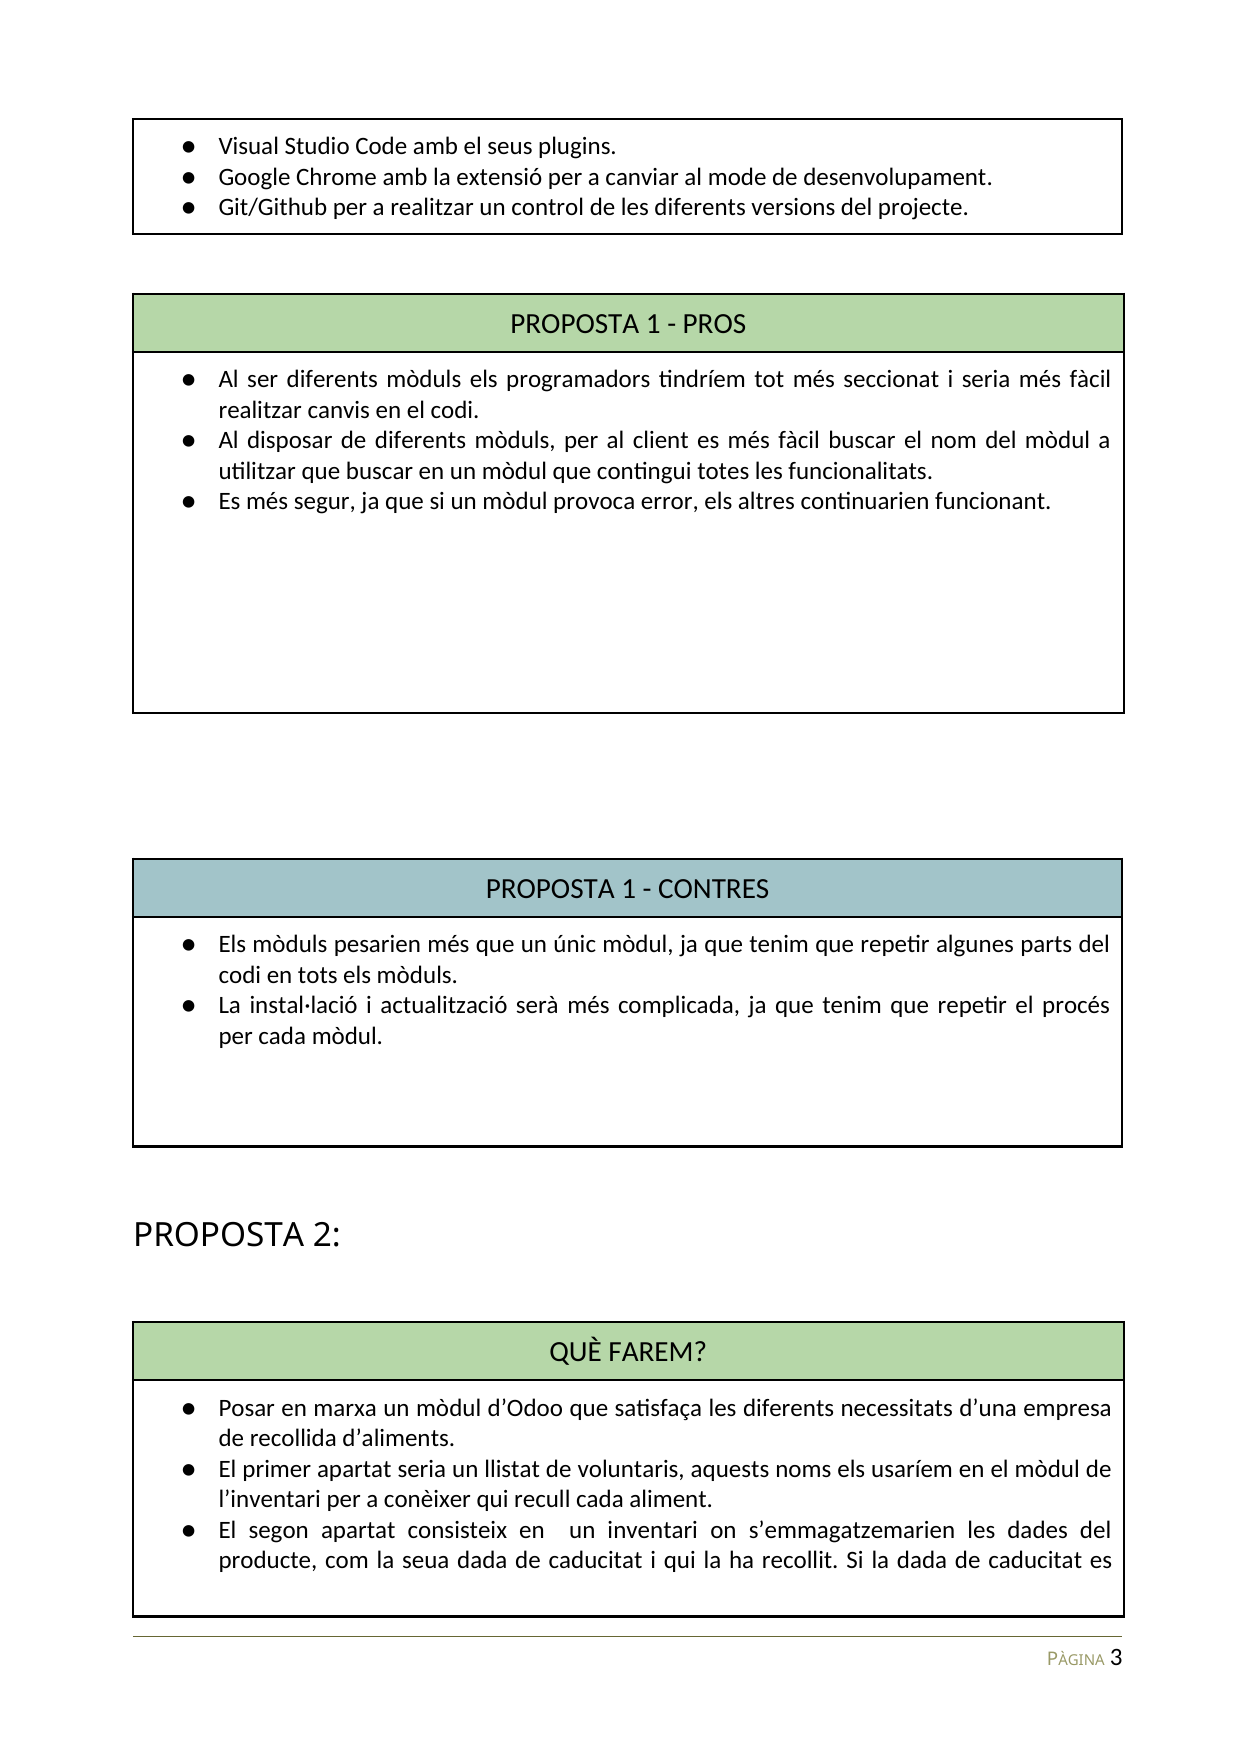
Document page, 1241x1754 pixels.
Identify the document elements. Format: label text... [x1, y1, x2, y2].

table_cell Els mòduls pesarien més que un únic mòdul, ja que tenim que repetir algunes parts del codi en tots els mòduls. La instal·lació i actualització serà més complicada, ja que tenim que repetir el procés per cada mòdul. [134, 918, 1121, 1145]
table_header QUÈ FAREM? [134, 1323, 1123, 1379]
table_cell Al ser diferents mòduls els programadors tindríem tot més seccionat i seria més fàcil realitzar canvis en el codi. Al disposar de diferents mòduls, per al client es més fàcil buscar el nom del mòdul a utilitzar que buscar en un mòdul que contingui totes les funcionalitats. Es més segur, ja que si un mòdul provoca error, els altres continuarien funcionant. [134, 353, 1123, 712]
table_header PROPOSTA 1 - PROS [134, 295, 1123, 351]
table_header PROPOSTA 1 - CONTRES [134, 860, 1121, 916]
table_cell Un màquina amb Odoo, en el nostre cas, una màquina virtual d’Ubuntu on instal·laríem el contenidor d’Odoo amb Docker-Compose. Visual Studio Code amb el seus plugins. Google Chrome amb la extensió per a canviar al mode de desenvolupament. Git/Github per a realitzar un control de les diferents versions del projecte. [134, 120, 1121, 232]
text PROPOSTA 2: [133, 1211, 1122, 1257]
table_cell Posar en marxa un mòdul d’Odoo que satisfaça les diferents necessitats d’una empresa de recollida d’aliments. El primer apartat seria un llistat de voluntaris, aquests noms els usaríem en el mòdul de l’inventari per a conèixer qui recull cada aliment. El segon apartat consisteix en un inventari on s’emmagatzemarien les dades del producte, com la seua dada de caducitat i qui la ha recollit. Si la dada de caducitat es [134, 1381, 1123, 1615]
